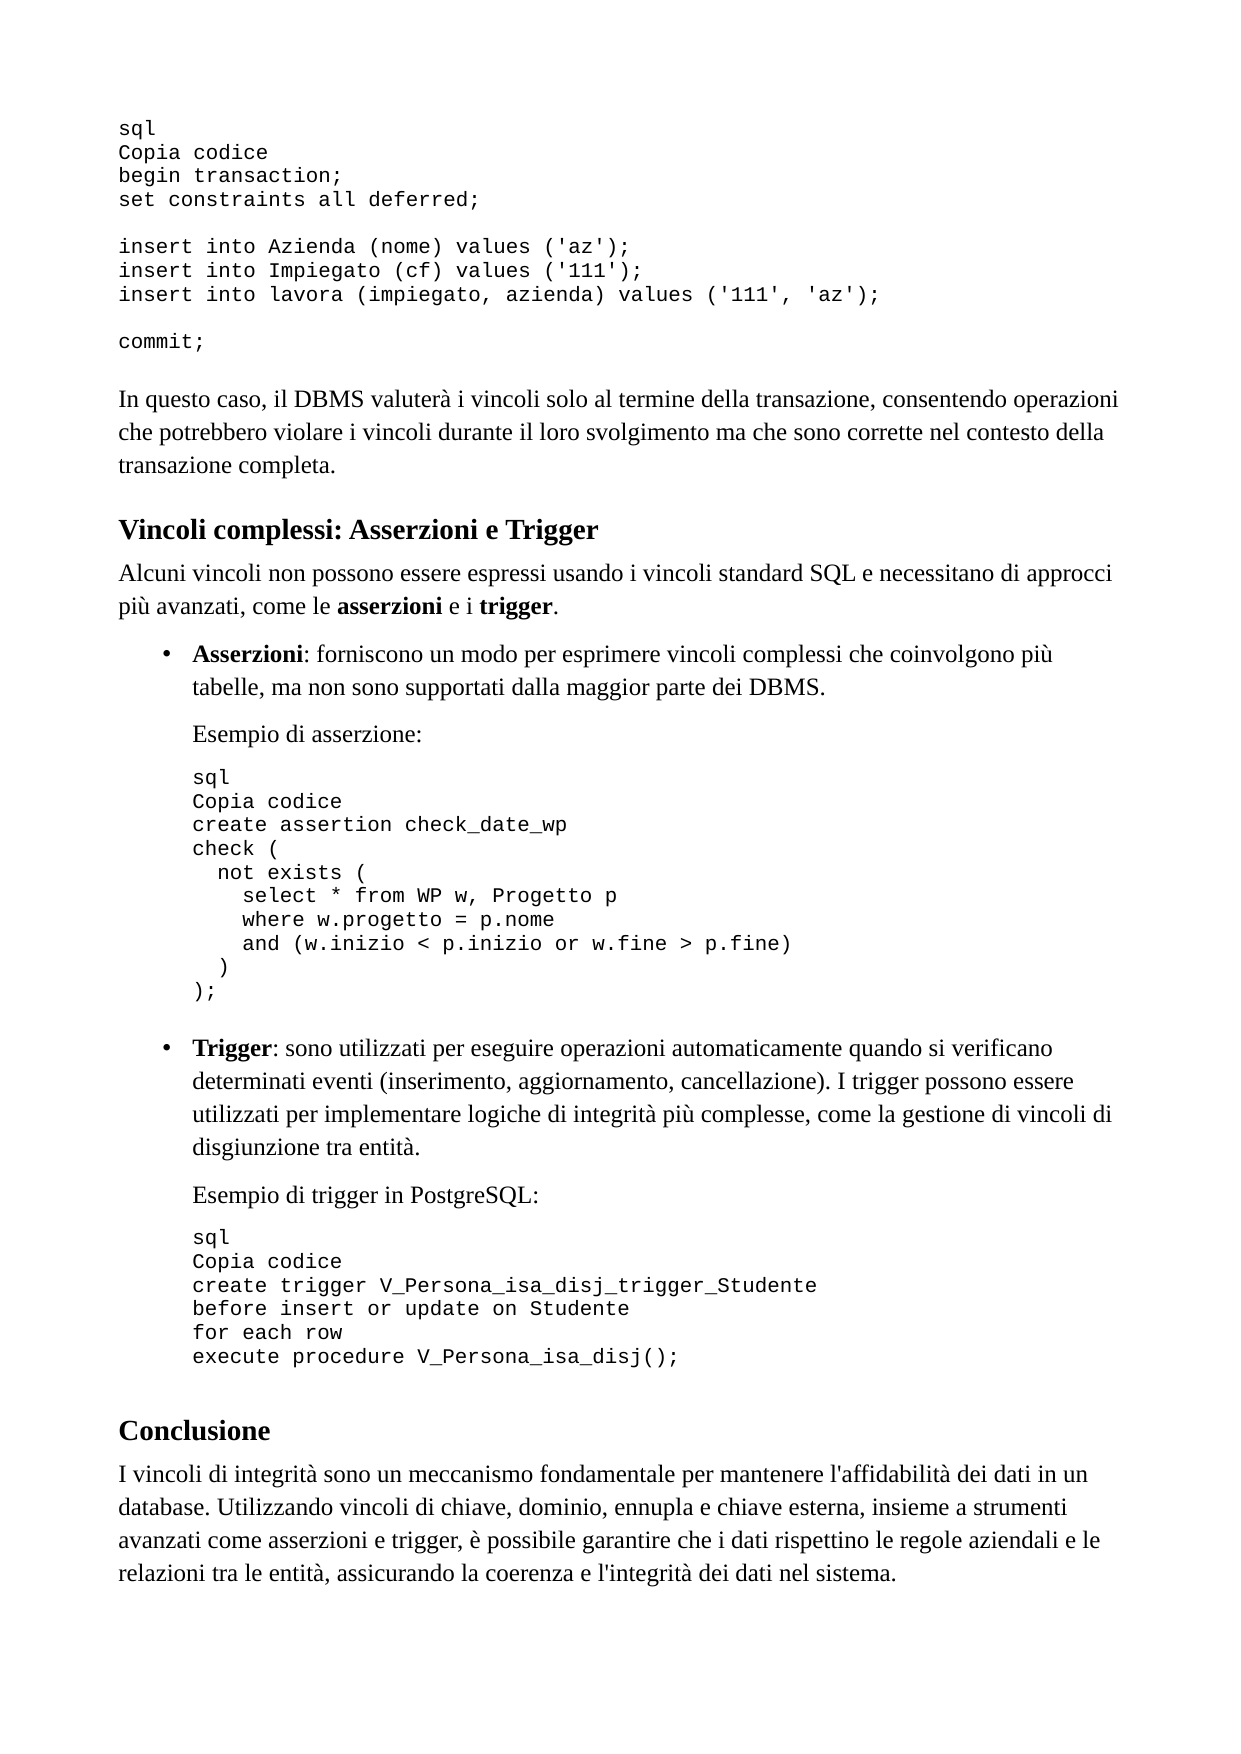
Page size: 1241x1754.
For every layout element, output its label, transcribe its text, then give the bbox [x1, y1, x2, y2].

list ); [162, 980, 1122, 1004]
list for each row [162, 1322, 1122, 1346]
subtitle Vincoli complessi: Asserzioni e Trigger [118, 512, 1122, 546]
list sql [162, 767, 1122, 791]
text sql [118, 118, 1122, 142]
text insert into lavora (impiegato, azienda) values ('111', 'az'); [118, 284, 1122, 307]
text begin transaction; [118, 165, 1122, 189]
list create assertion check_date_wp [162, 814, 1122, 838]
text set constraints all deferred; [118, 189, 1122, 213]
list create trigger V_Persona_isa_disj_trigger_Studente [162, 1275, 1122, 1298]
list select * from WP w, Progetto p [162, 885, 1122, 909]
subtitle Conclusione [118, 1413, 1122, 1447]
text commit; [118, 331, 1122, 354]
list ) [162, 956, 1122, 980]
list Trigger: sono utilizzati per eseguire operazioni automaticamente quando si verificano determinati eventi (inserimento, aggiornamento, cancellazione). I trigger possono essere utilizzati per implementare logiche di integrità più complesse, come la gestione di vincoli di disgiunzione tra entità. [162, 1033, 1122, 1161]
text insert into Impiegato (cf) values ('111'); [118, 260, 1122, 284]
list Copia codice [162, 1251, 1122, 1275]
list where w.progetto = p.nome [162, 909, 1122, 933]
list and (w.inizio < p.inizio or w.fine > p.fine) [162, 933, 1122, 956]
list Copia codice [162, 791, 1122, 814]
text Alcuni vincoli non possono essere espressi usando i vincoli standard SQL e necessitano di approcci più avanzati, come le asserzioni e i trigger. [118, 558, 1122, 620]
text insert into Azienda (nome) values ('az'); [118, 236, 1122, 260]
list execute procedure V_Persona_isa_disj(); [162, 1346, 1122, 1369]
list check ( [162, 838, 1122, 862]
list before insert or update on Studente [162, 1298, 1122, 1322]
text In questo caso, il DBMS valuterà i vincoli solo al termine della transazione, consentendo operazioni che potrebbero violare i vincoli durante il loro svolgimento ma che sono corrette nel contesto della transazione completa. [118, 384, 1122, 479]
text Copia codice [118, 142, 1122, 165]
list Esempio di trigger in PostgreSQL: [162, 1180, 1122, 1208]
list Asserzioni: forniscono un modo per esprimere vincoli complessi che coinvolgono più tabelle, ma non sono supportati dalla maggior parte dei DBMS. [162, 639, 1122, 701]
list Esempio di asserzione: [162, 719, 1122, 748]
list sql [162, 1227, 1122, 1251]
text I vincoli di integrità sono un meccanismo fondamentale per mantenere l'affidabilità dei dati in un database. Utilizzando vincoli di chiave, dominio, ennupla e chiave esterna, insieme a strumenti avanzati come asserzioni e trigger, è possibile garantire che i dati rispettino le regole aziendali e le relazioni tra le entità, assicurando la coerenza e l'integrità dei dati nel sistema. [118, 1459, 1122, 1587]
list not exists ( [162, 862, 1122, 885]
